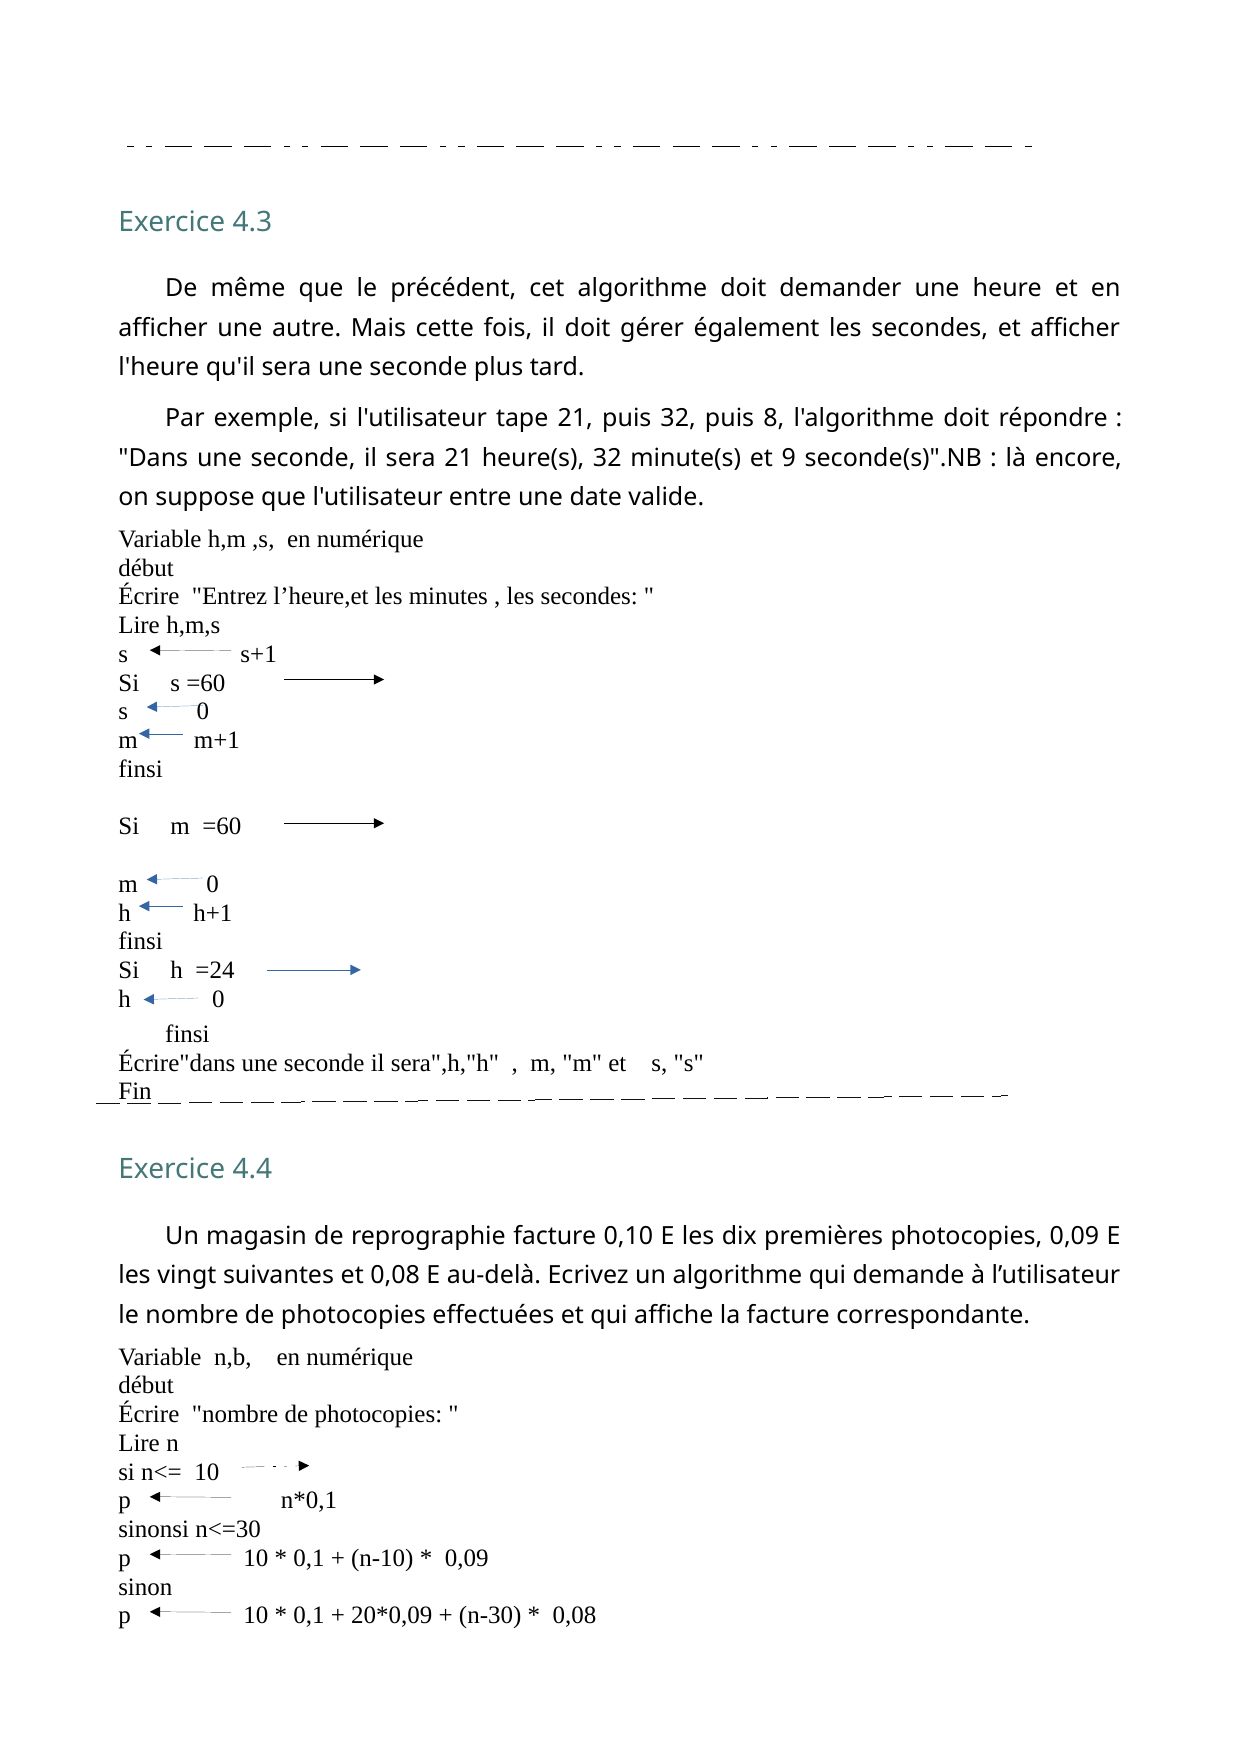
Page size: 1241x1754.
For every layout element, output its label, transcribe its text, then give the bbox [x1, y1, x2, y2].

text sinon [118, 1572, 1122, 1600]
text Variable h,m ,s, en numérique début Écrire "Entrez l’heure,et les minutes , les secondes: " Lire h,m,s [118, 524, 1122, 639]
text s s+1 [118, 639, 1122, 668]
text h 0 [118, 984, 1122, 1013]
text si n<= 10 [118, 1457, 1122, 1485]
text m m+1 [118, 725, 1122, 754]
text s 0 [118, 696, 1122, 725]
text Si m =60 [118, 811, 1122, 840]
text De même que le précédent, cet algorithme doit demander une heure et en afficher une autre. Mais cette fois, il doit gérer également les secondes, et afficher l'heure qu'il sera une seconde plus tard. [118, 270, 1122, 382]
text p n*0,1 [118, 1485, 1122, 1514]
text Exercice 4.4 [118, 1149, 1122, 1187]
text Exercice 4.3 [118, 201, 1122, 239]
text Si s =60 [118, 668, 1122, 696]
text Un magasin de reprographie facture 0,10 E les dix premières photocopies, 0,09 E les vingt suivantes et 0,08 E au-delà. Ecrivez un algorithme qui demande à l’utilisateur le nombre de photocopies effectuées et qui affiche la facture correspondante. [118, 1218, 1122, 1330]
text Par exemple, si l'utilisateur tape 21, puis 32, puis 8, l'algorithme doit répondre : "Dans une seconde, il sera 21 heure(s), 32 minute(s) et 9 seconde(s)".NB : là encore, on suppose que l'utilisateur entre une date valide. [118, 400, 1122, 512]
text Variable n,b, en numérique début Écrire "nombre de photocopies: " Lire n [118, 1342, 1122, 1457]
text finsi Écrire"dans une seconde il sera",h,"h" , m, "m" et s, "s" Fin [118, 1019, 1122, 1105]
text m 0 [118, 869, 1122, 898]
text finsi [118, 754, 1122, 783]
text p 10 * 0,1 + (n-10) * 0,09 [118, 1543, 1122, 1572]
text p 10 * 0,1 + 20*0,09 + (n-30) * 0,08 [118, 1600, 1122, 1629]
text finsi Si h =24 [118, 926, 1122, 984]
text h h+1 [118, 898, 1122, 926]
text sinonsi n<=30 [118, 1514, 1122, 1543]
